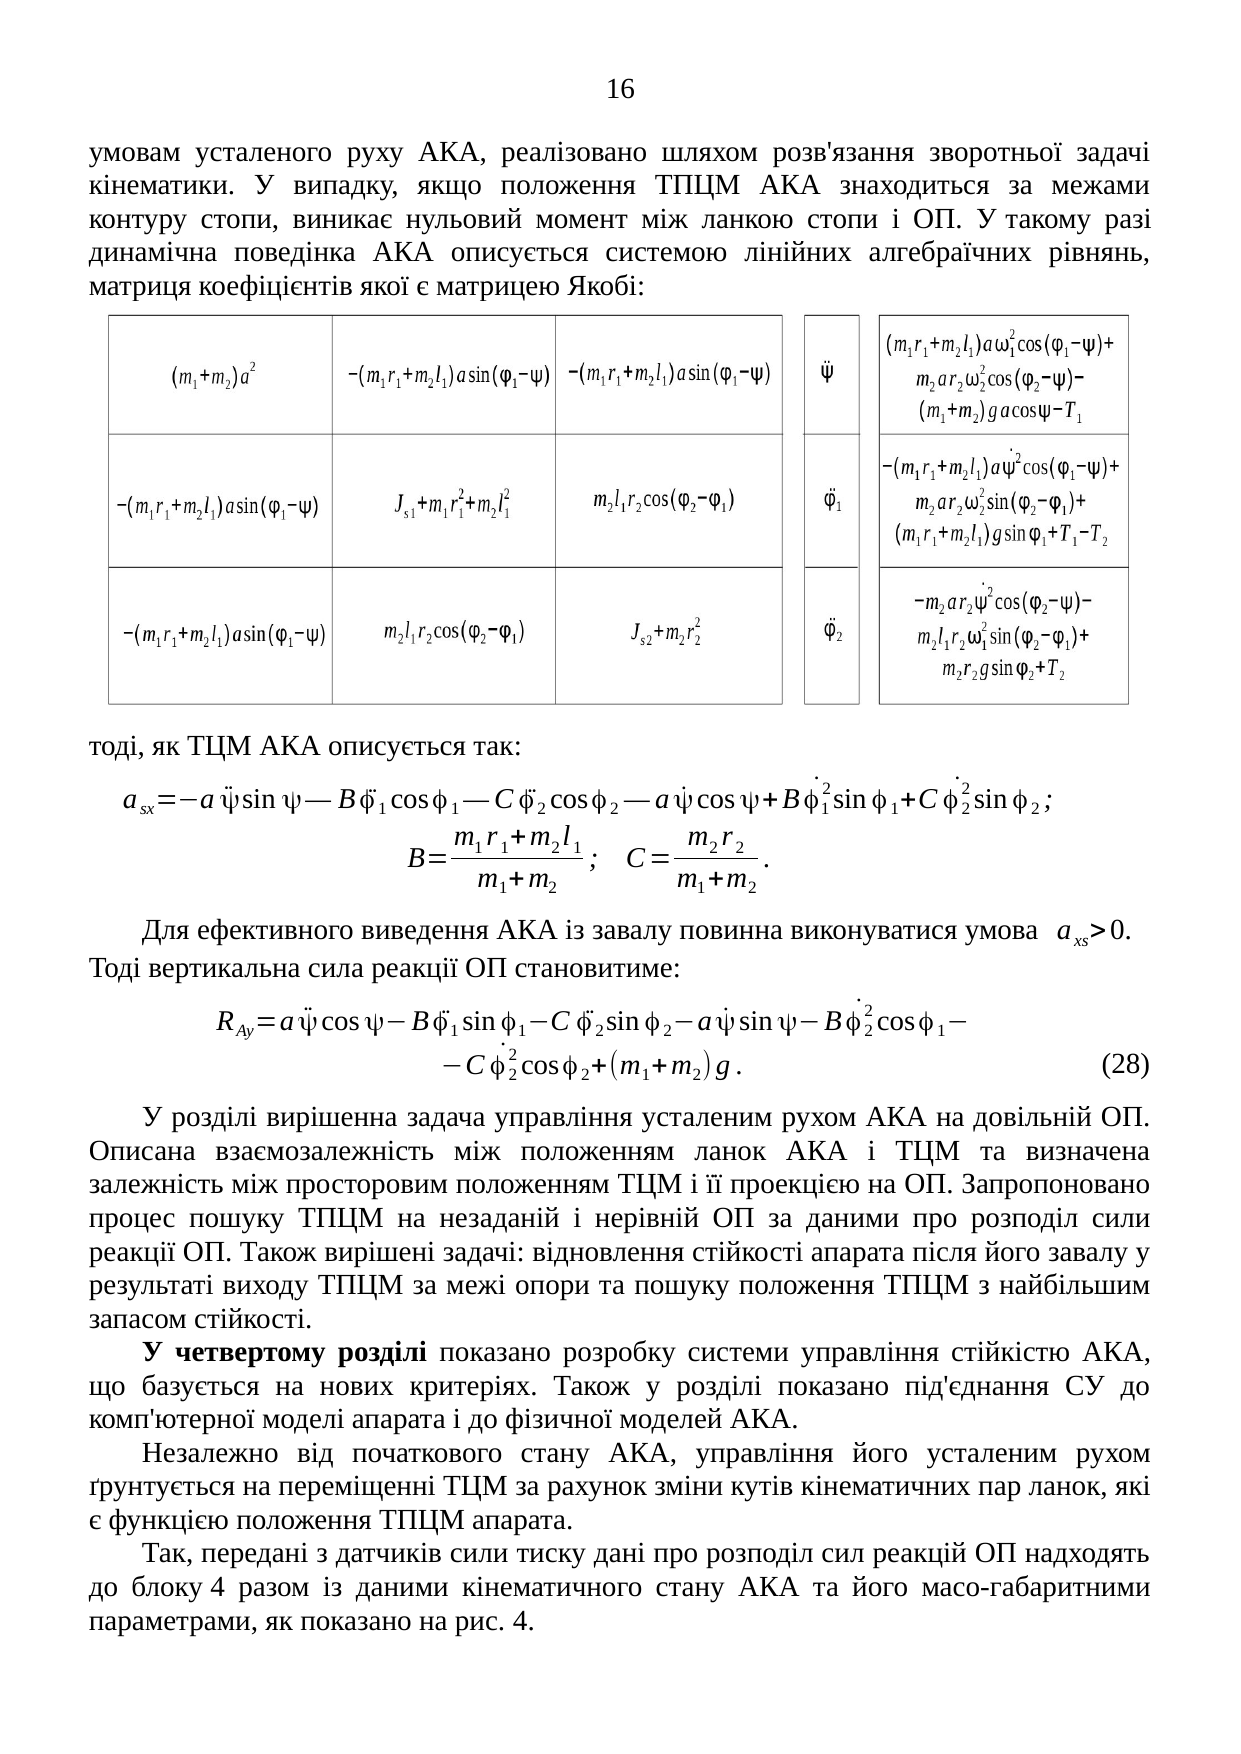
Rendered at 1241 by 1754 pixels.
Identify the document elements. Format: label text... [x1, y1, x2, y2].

text Тоді вертикальна сила реакції ОП становитиме: [88, 950, 1152, 983]
text Для ефективного виведення АКА із завалу повинна виконуватися умова [88, 912, 1152, 950]
text У четвертому розділі показано розробку системи управління стійкістю АКА, що базується на нових критеріях. Також у розділі показано під'єднання СУ до комп'ютерної моделі апарата і до фізичної моделей АКА. [88, 1334, 1152, 1435]
text У розділі вирішенна задача управління усталеним рухом АКА на довільній ОП. Описана взаємозалежність між положенням ланок АКА і ТЦМ та визначена залежність між просторовим положенням ТЦМ і її проекцією на ОП. Запропоновано процес пошуку ТПЦМ на незаданій і нерівній ОП за даними про розподіл сили реакції ОП. Також вирішені задачі: відновлення стійкості апарата після його завалу у результаті виходу ТПЦМ за межі опори та пошуку положення ТПЦМ з найбільшим запасом стійкості. [88, 1099, 1152, 1334]
text Незалежно від початкового стану АКА, управління його усталеним рухом ґрунтується на переміщенні ТЦМ за рахунок зміни кутів кінематичних пар ланок, які є функцією положення ТПЦМ апарата. [88, 1435, 1152, 1536]
table_header (28) [1095, 983, 1150, 1099]
text умовам усталеного руху АКА, реалізовано шляхом розв'язання зворотньої задачі кінематики. У випадку, якщо положення ТПЦМ АКА знаходиться за межами контуру стопи, виникає нульовий момент між ланкою стопи і ОП. У такому разі динамічна поведінка АКА описується системою лінійних алгебраїчних рівнянь, матриця коефіцієнтів якої є матрицею Якобі: [88, 134, 1152, 302]
table_header [89, 762, 1086, 912]
text тоді, як ТЦМ АКА описується так: [88, 728, 1152, 762]
table_header [1086, 762, 1151, 912]
text Так, передані з датчиків сили тиску дані про розподіл сил реакцій ОП надходять до блоку 4 разом із даними кінематичного стану АКА та його масо-габаритними параметрами, як показано на рис. 4. [88, 1536, 1152, 1636]
picture [88, 301, 1149, 728]
table_header [89, 983, 1095, 1099]
